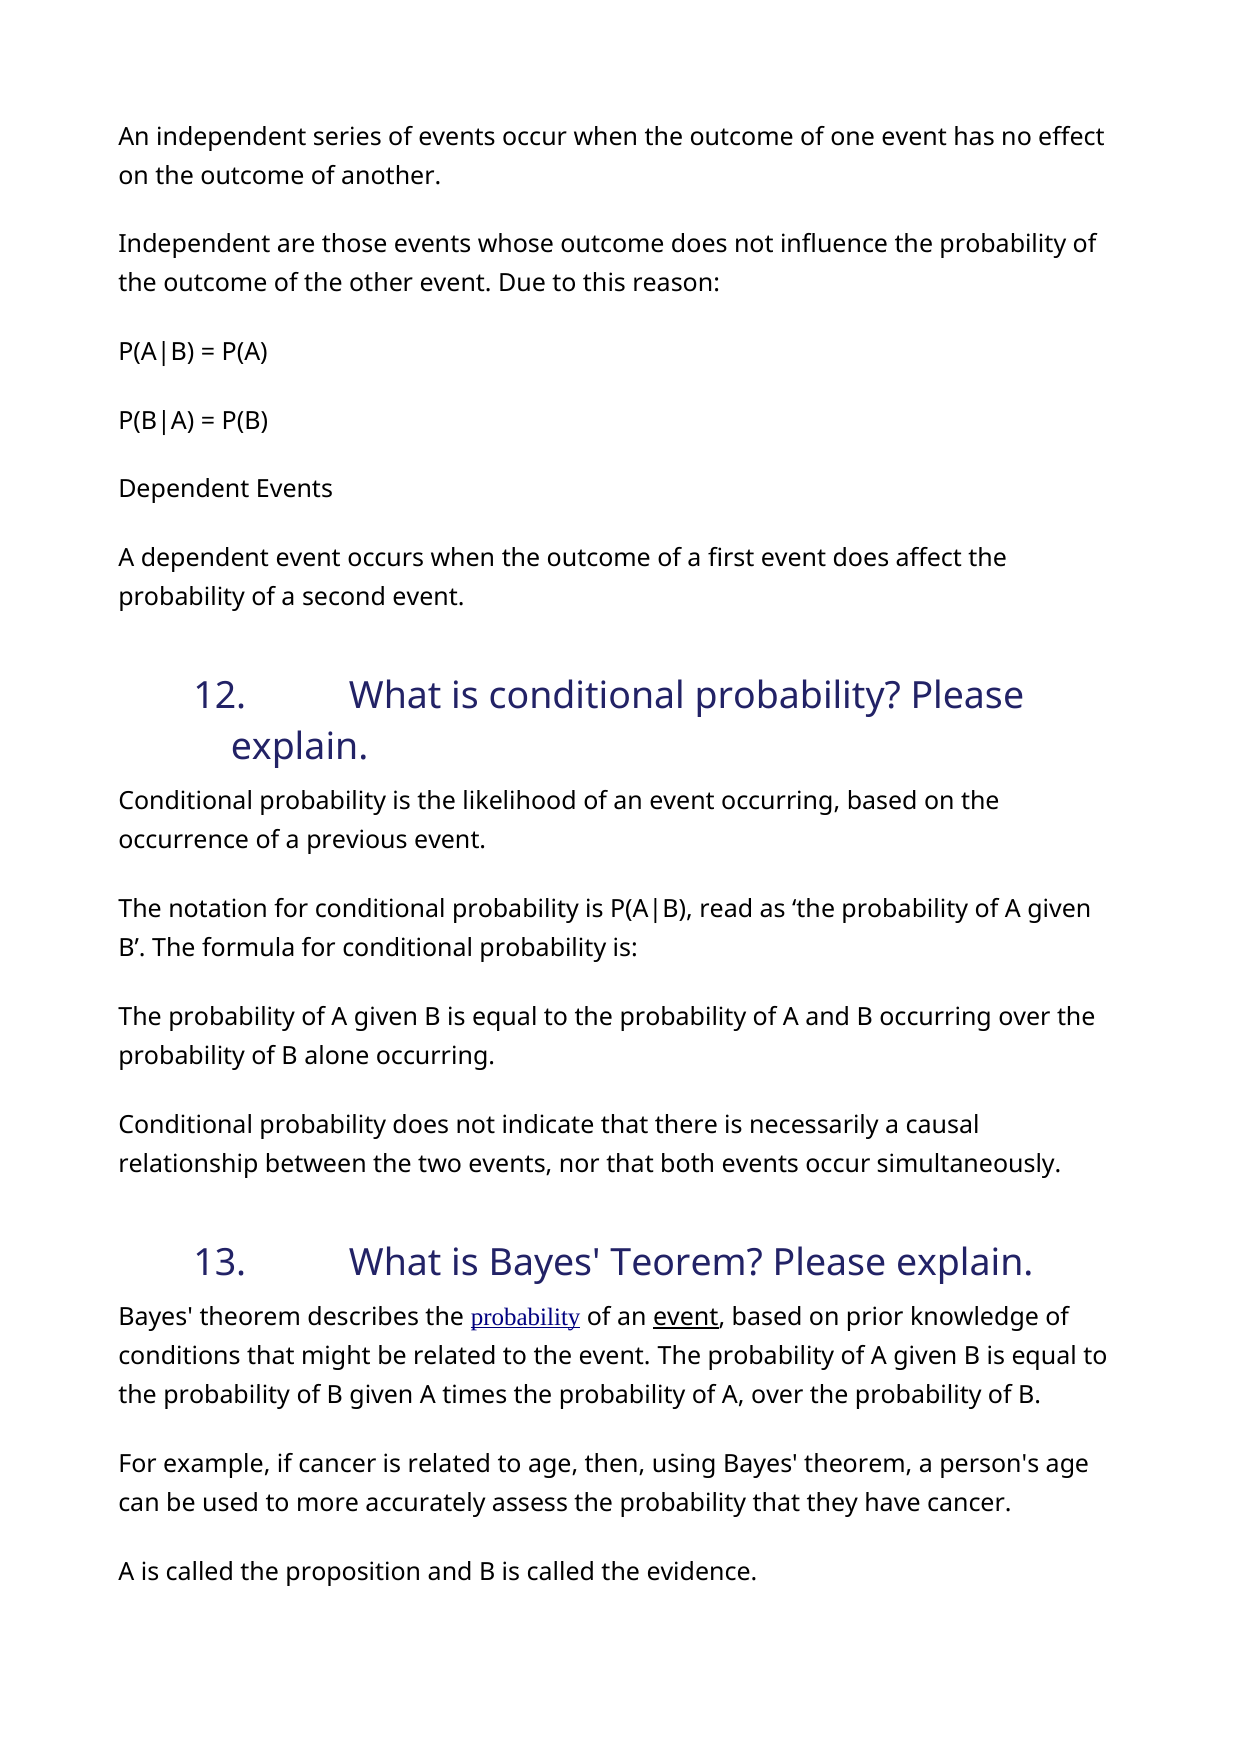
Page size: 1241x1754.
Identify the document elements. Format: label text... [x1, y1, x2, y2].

text Conditional probability does not indicate that there is necessarily a causal relationship between the two events, nor that both events occur simultaneously. [118, 1106, 1122, 1179]
text The notation for conditional probability is P(A|B), read as ‘the probability of A given B’. The formula for conditional probability is: [118, 891, 1122, 964]
text Bayes' theorem describes the probability of an event, based on prior knowledge of conditions that might be related to the event. The probability of A given B is equal to the probability of B given A times the probability of A, over the probability of B. [118, 1298, 1122, 1411]
text P(A|B) = P(A) [118, 334, 1122, 368]
text An independent series of events occur when the outcome of one event has no effect on the outcome of another. [118, 118, 1122, 191]
text Independent are those events whose outcome does not influence the probability of the outcome of the other event. Due to this reason: [118, 226, 1122, 299]
text Dependent Events [118, 471, 1122, 505]
text P(B|A) = P(B) [118, 402, 1122, 436]
subtitle What is Bayes' Teorem? Please explain. [193, 1235, 1122, 1286]
text A is called the proposition and B is called the evidence. [118, 1553, 1122, 1587]
text Conditional probability is the likelihood of an event occurring, based on the occurrence of a previous event. [118, 783, 1122, 856]
text The probability of A given B is equal to the probability of A and B occurring over the probability of B alone occurring. [118, 998, 1122, 1072]
text For example, if cancer is related to age, then, using Bayes' theorem, a person's age can be used to more accurately assess the probability that they have cancer. [118, 1446, 1122, 1519]
text A dependent event occurs when the outcome of a first event does affect the probability of a second event. [118, 540, 1122, 613]
subtitle What is conditional probability? Please explain. [193, 668, 1122, 770]
